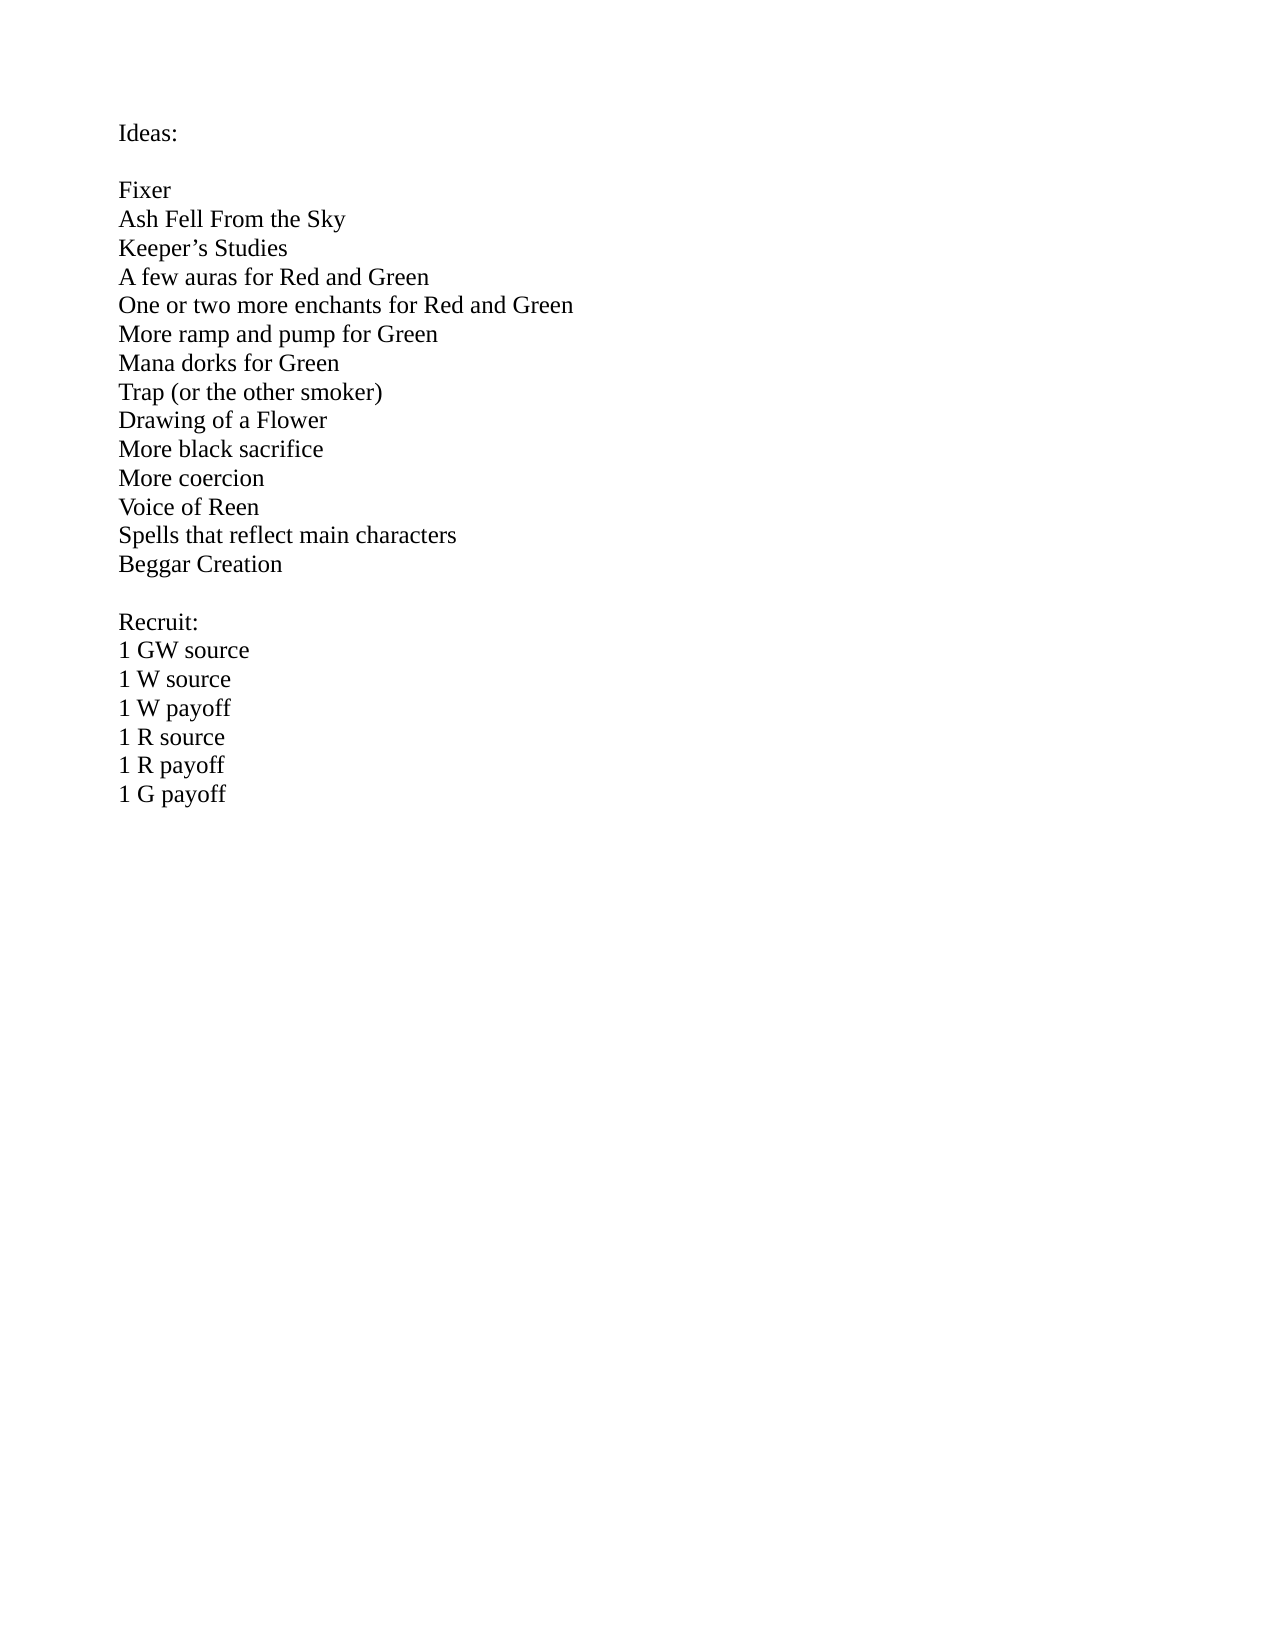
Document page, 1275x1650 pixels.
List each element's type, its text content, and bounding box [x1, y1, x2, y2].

text Mana dorks for Green [118, 348, 1157, 377]
text 1 GW source [118, 636, 1157, 664]
text 1 G payoff [118, 779, 1157, 808]
text 1 W source [118, 664, 1157, 693]
text One or two more enchants for Red and Green [118, 291, 1157, 319]
text Beggar Creation [118, 549, 1157, 578]
text More ramp and pump for Green [118, 319, 1157, 348]
text Drawing of a Flower [118, 406, 1157, 434]
text A few auras for Red and Green [118, 262, 1157, 291]
text Keeper’s Studies [118, 233, 1157, 262]
text 1 R source [118, 722, 1157, 751]
text Spells that reflect main characters [118, 521, 1157, 549]
text Recruit: [118, 607, 1157, 636]
text Fixer [118, 176, 1157, 204]
text Trap (or the other smoker) [118, 377, 1157, 406]
text 1 R payoff [118, 751, 1157, 779]
text More black sacrifice [118, 434, 1157, 463]
text Voice of Reen [118, 492, 1157, 521]
text 1 W payoff [118, 693, 1157, 722]
text Ideas: [118, 118, 1157, 147]
text More coercion [118, 463, 1157, 492]
text Ash Fell From the Sky [118, 204, 1157, 233]
